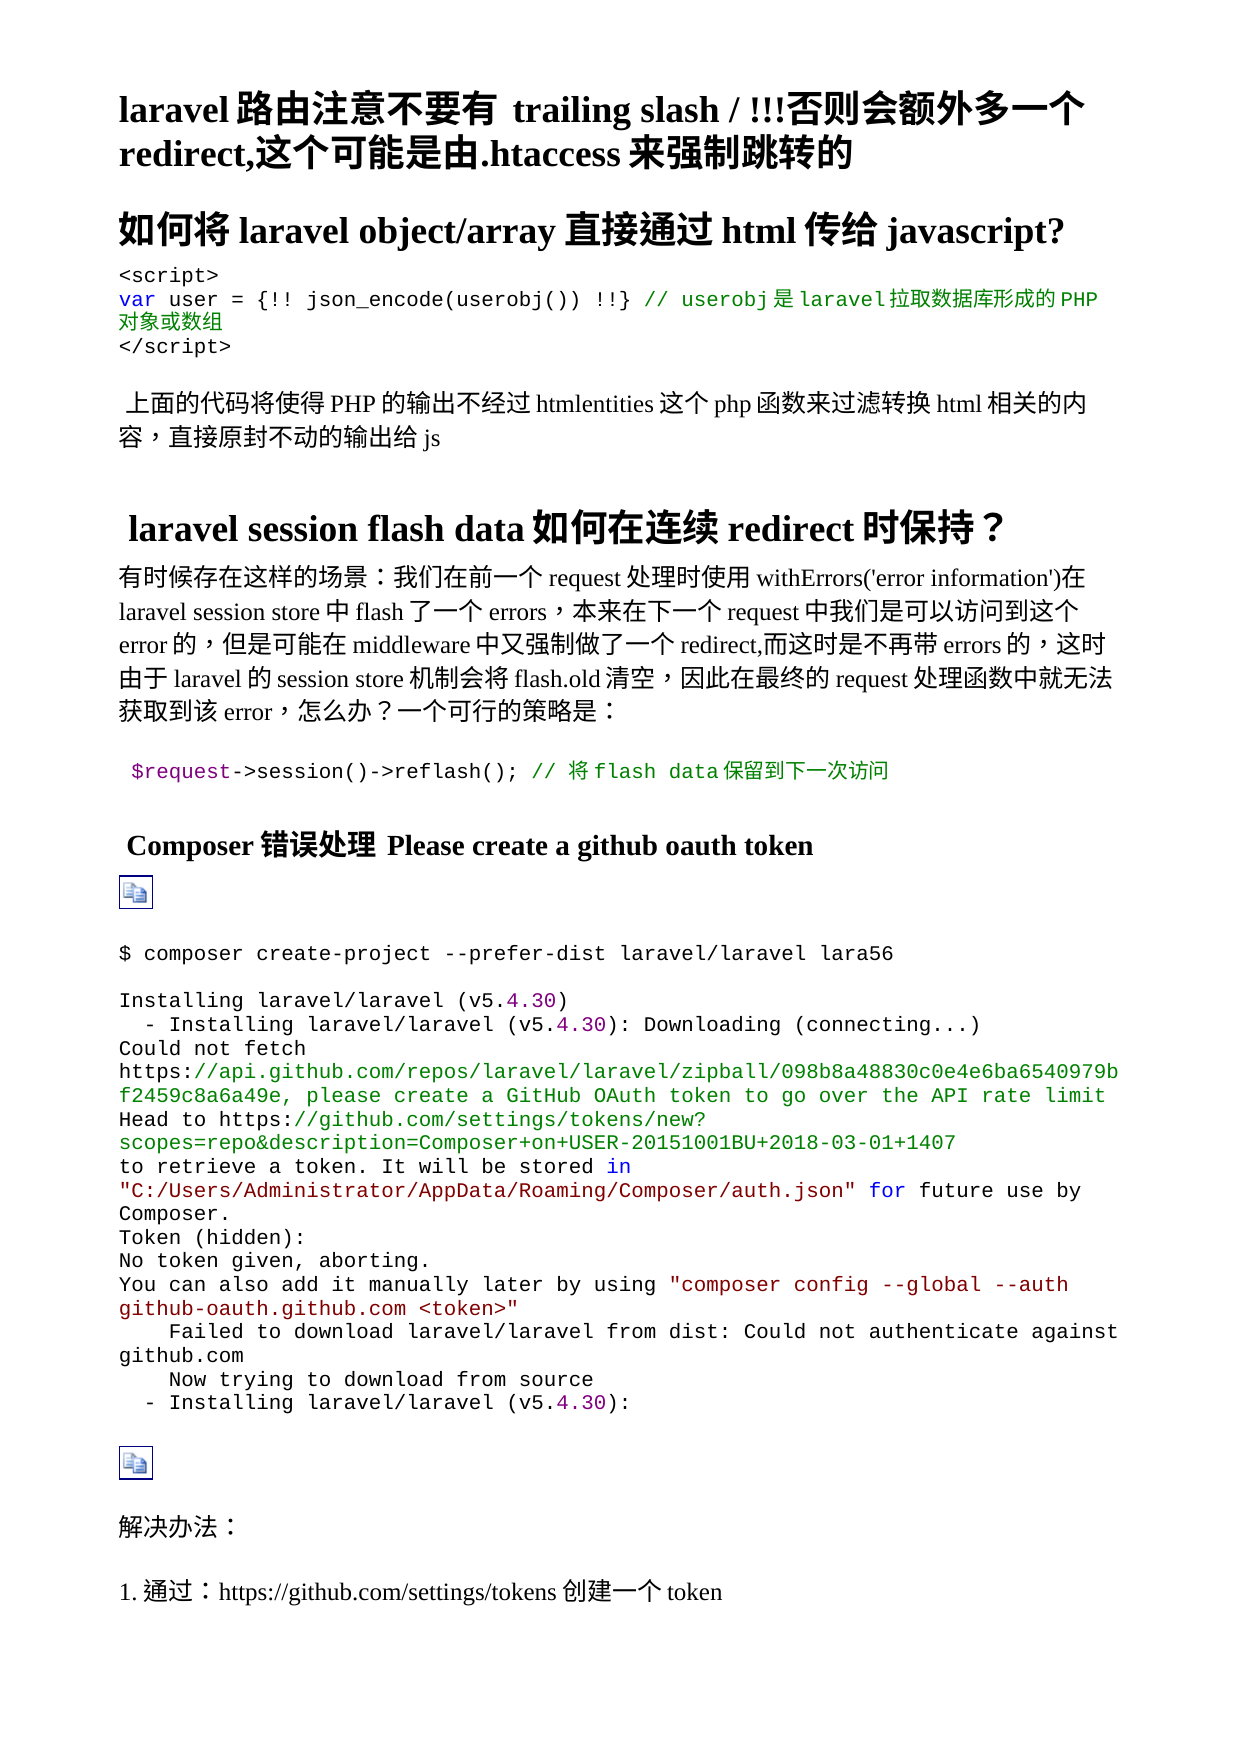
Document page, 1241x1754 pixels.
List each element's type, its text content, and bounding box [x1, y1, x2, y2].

text Installing laravel/laravel (v5.4.30) [119, 990, 1121, 1014]
text Now trying to download from source [119, 1369, 1121, 1392]
text <script> [119, 265, 1121, 288]
text - Installing laravel/laravel (v5.4.30): [119, 1392, 1121, 1416]
text - Installing laravel/laravel (v5.4.30): Downloading (connecting...) [119, 1014, 1121, 1038]
subtitle 如何将laravel object/array直接通过html传给javascript? [119, 208, 1121, 252]
text 有时候存在这样的场景：我们在前一个request处理时使用withErrors('error information')在laravel session store中flash了一个errors，本来在下一个request中我们是可以访问到这个error的，但是可能在middleware中又强制做了一个redirect,而这时是不再带errors的，这时由于laravel的session store机制会将flash.old清空，因此在最终的request处理函数中就无法获取到该error，怎么办？一个可行的策略是： [119, 563, 1121, 727]
text $request->session()->reflash(); // 将flash data保留到下一次访问 [119, 761, 1121, 784]
text var user = {!! json_encode(userobj()) !!} // userobj是laravel拉取数据库形成的PHP对象或数组 [119, 288, 1121, 336]
subtitle Composer错误处理 Please create a github oauth token [119, 828, 1121, 862]
picture [120, 1447, 152, 1478]
text Failed to download laravel/laravel from dist: Could not authenticate against github.com [119, 1321, 1121, 1369]
text Could not fetch https://api.github.com/repos/laravel/laravel/zipball/098b8a48830c0e4e6ba6540979bf2459c8a6a49e, please create a GitHub OAuth token to go over the API rate limit [119, 1038, 1121, 1109]
text 1. 通过：https://github.com/settings/tokens创建一个token [119, 1577, 1121, 1606]
text 解决办法： [119, 1514, 1121, 1543]
subtitle laravel路由注意不要有 trailing slash / !!!否则会额外多一个redirect,这个可能是由.htaccess来强制跳转的 [119, 87, 1121, 175]
text Token (hidden): [119, 1227, 1121, 1251]
text No token given, aborting. [119, 1251, 1121, 1274]
text You can also add it manually later by using "composer config --global --auth github-oauth.github.com <token>" [119, 1274, 1121, 1321]
picture [120, 877, 152, 908]
text </script> [119, 336, 1121, 359]
text 上面的代码将使得PHP的输出不经过htmlentities这个php函数来过滤转换html相关的内容，直接原封不动的输出给js [119, 389, 1121, 452]
subtitle laravel session flash data如何在连续redirect时保持？ [119, 507, 1121, 550]
text Head to https://github.com/settings/tokens/new?scopes=repo&description=Composer+on+USER-20151001BU+2018-03-01+1407 [119, 1109, 1121, 1156]
text $ composer create-project --prefer-dist laravel/laravel lara56 [119, 943, 1121, 967]
text to retrieve a token. It will be stored in "C:/Users/Administrator/AppData/Roaming/Composer/auth.json" for future use by Composer. [119, 1156, 1121, 1227]
